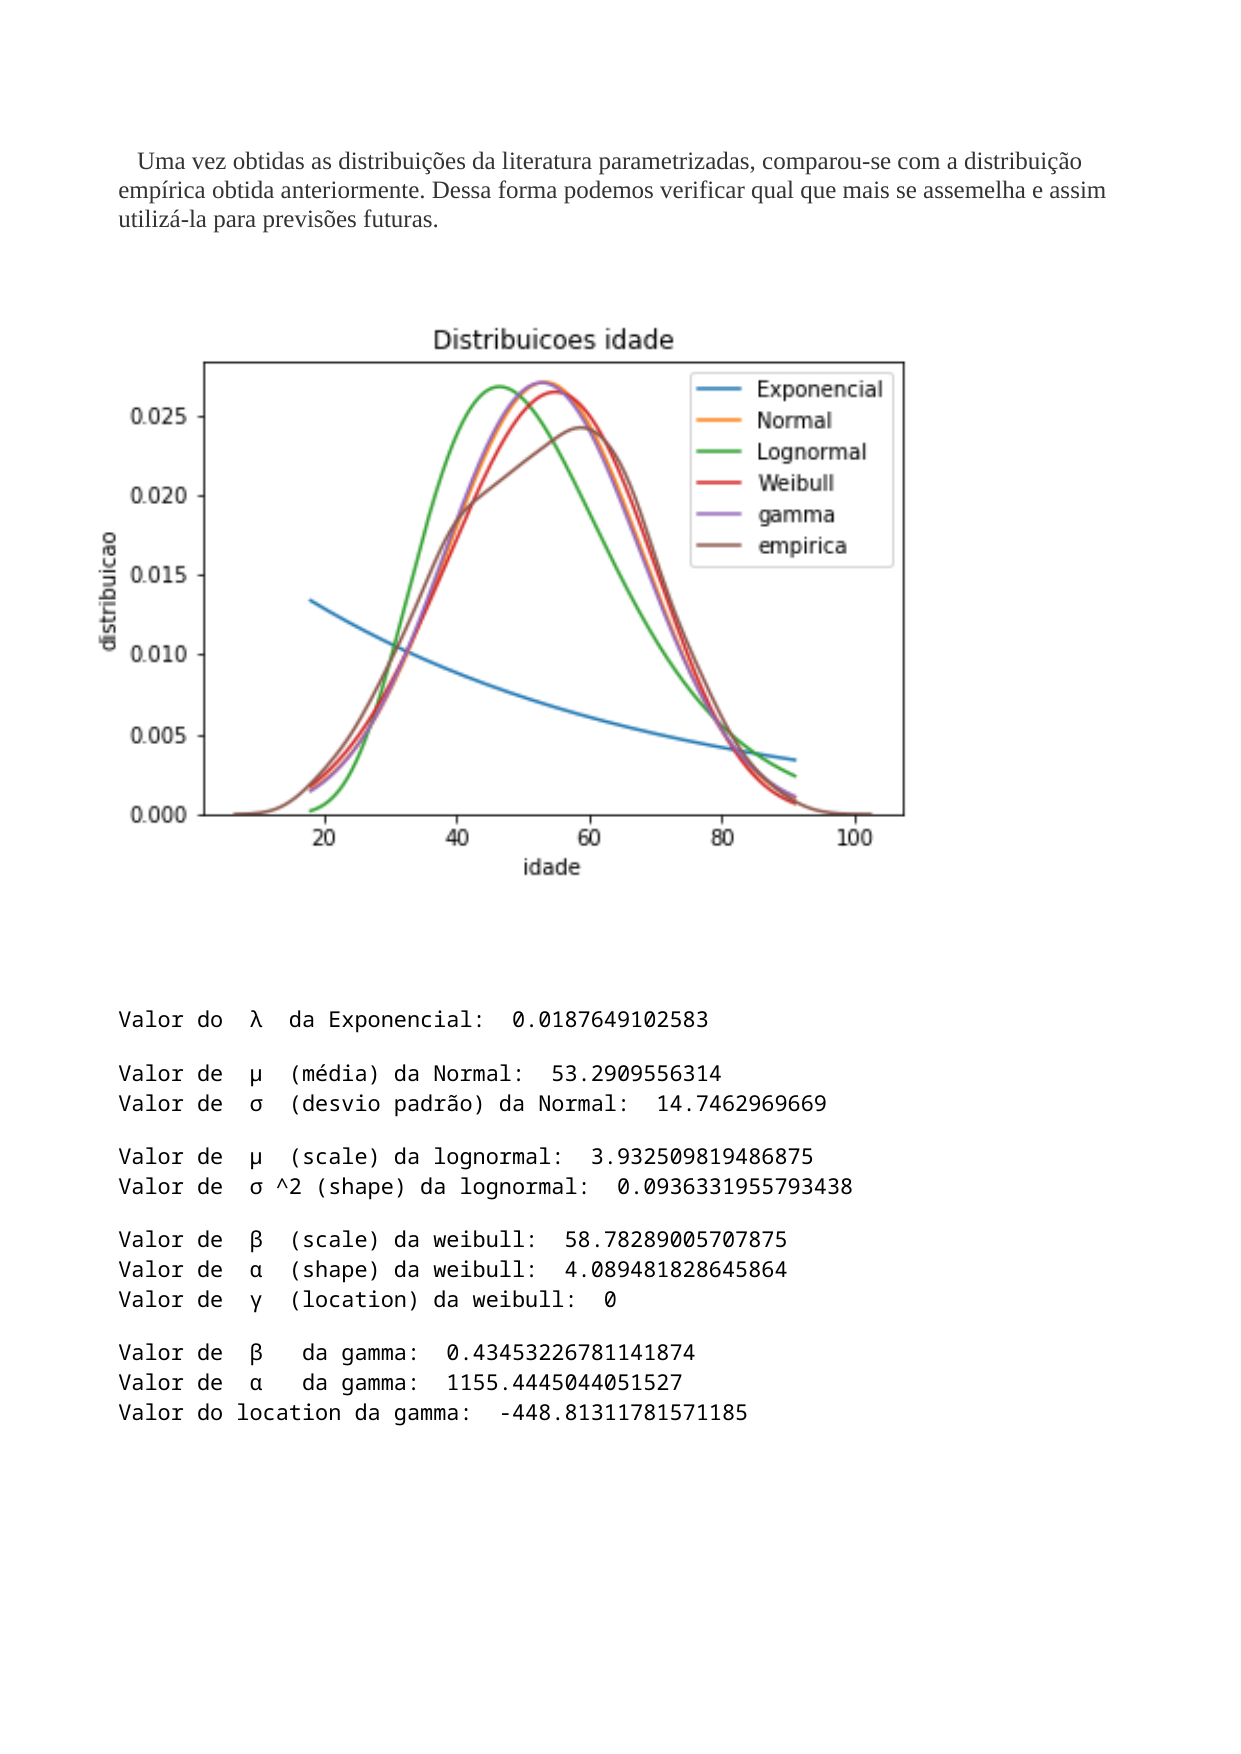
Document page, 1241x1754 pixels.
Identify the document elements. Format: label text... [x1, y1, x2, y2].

text Valor de α da gamma: 1155.4445044051527 [118, 1367, 1122, 1397]
text Valor de σ (desvio padrão) da Normal: 14.7462969669 [118, 1088, 1122, 1117]
text Uma vez obtidas as distribuições da literatura parametrizadas, comparou-se com a distribuição empírica obtida anteriormente. Dessa forma podemos verificar qual que mais se assemelha e assim utilizá-la para previsões futuras. [118, 146, 1122, 233]
text Valor de μ (média) da Normal: 53.2909556314 [118, 1058, 1122, 1088]
text Valor de β (scale) da weibull: 58.78289005707875 [118, 1224, 1122, 1254]
text Valor de γ (location) da weibull: 0 [118, 1284, 1122, 1314]
text Valor de α (shape) da weibull: 4.089481828645864 [118, 1254, 1122, 1284]
text Valor de μ (scale) da lognormal: 3.932509819486875 [118, 1141, 1122, 1171]
text Valor de σ ^2 (shape) da lognormal: 0.0936331955793438 [118, 1171, 1122, 1201]
text Valor do λ da Exponencial: 0.0187649102583 [118, 1004, 1122, 1034]
text Valor de β da gamma: 0.43453226781141874 [118, 1337, 1122, 1367]
picture [91, 289, 993, 890]
text Valor do location da gamma: -448.81311781571185 [118, 1397, 1122, 1427]
